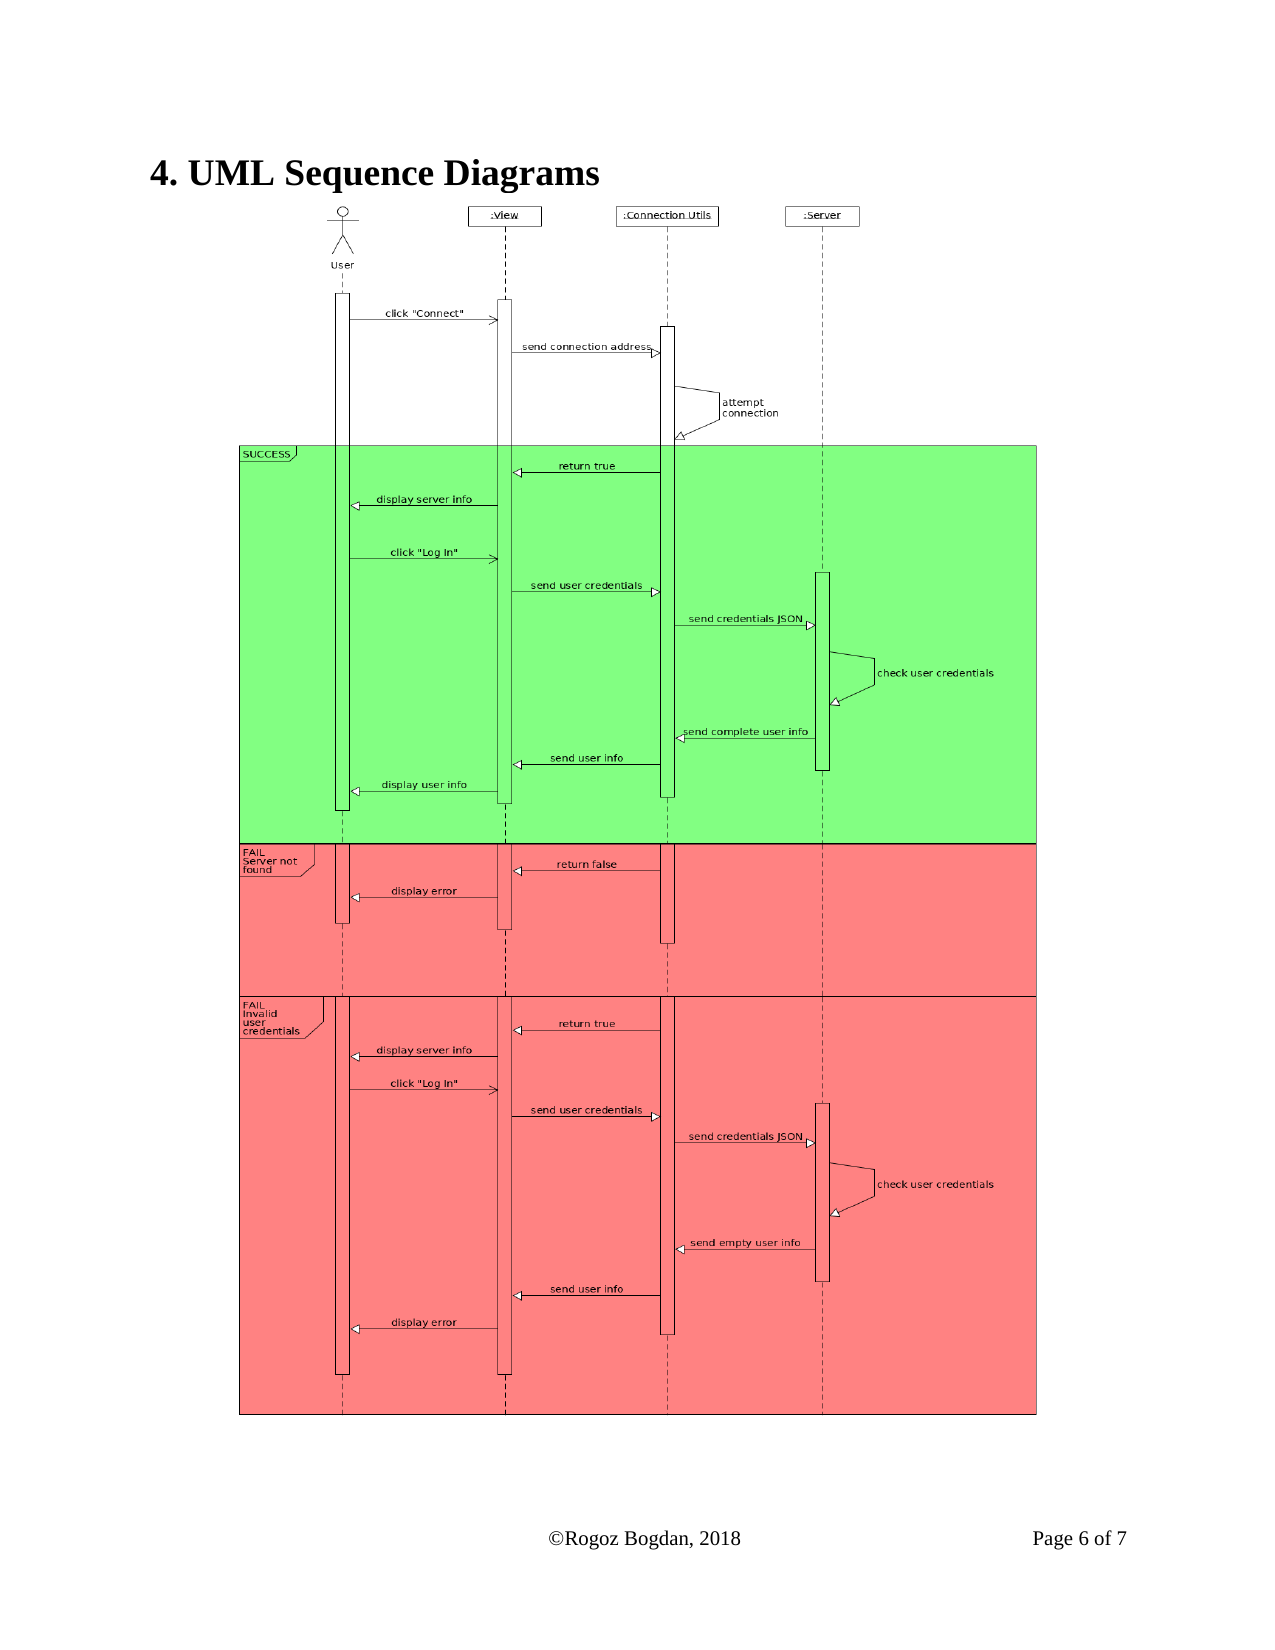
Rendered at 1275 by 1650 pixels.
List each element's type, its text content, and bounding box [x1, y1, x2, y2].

picture [224, 193, 1051, 1441]
title 4. UML Sequence Diagrams [150, 150, 1125, 193]
